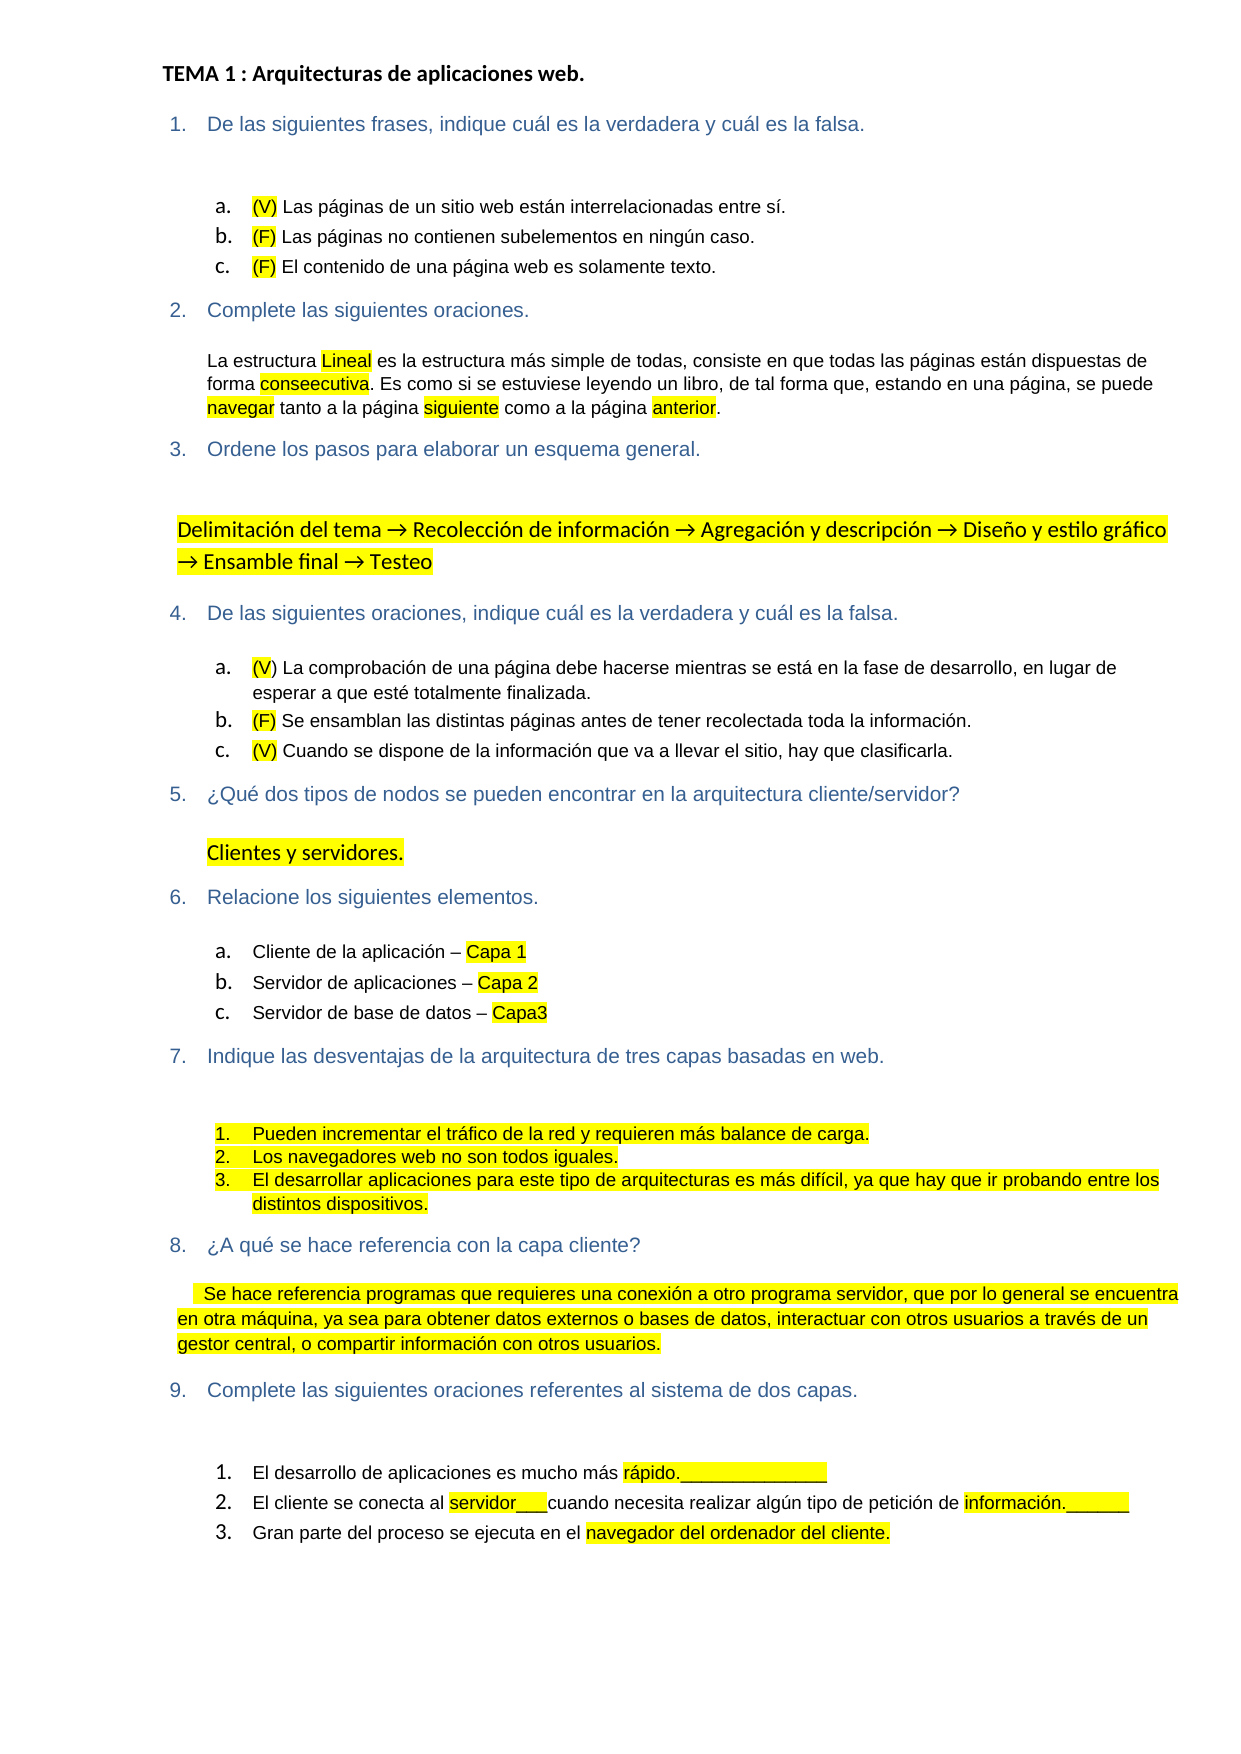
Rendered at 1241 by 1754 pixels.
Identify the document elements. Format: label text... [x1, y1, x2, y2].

subtitle Complete las siguientes oraciones referentes al sistema de dos capas. [169, 1378, 1181, 1402]
text Se hace referencia programas que requieres una conexión a otro programa servidor, que por lo general se encuentra en otra máquina, ya sea para obtener datos externos o bases de datos, interactuar con otros usuarios a través de un gestor central, o compartir información con otros usuarios. [177, 1258, 1181, 1354]
list Gran parte del proceso se ejecuta en el navegador del ordenador del cliente. [215, 1517, 1181, 1546]
list Clientes y servidores. [207, 808, 1181, 866]
subtitle De las siguientes frases, indique cuál es la verdadera y cuál es la falsa. [169, 112, 1181, 136]
list El desarrollar aplicaciones para este tipo de arquitecturas es más difícil, ya que hay que ir probando entre los distintos dispositivos. [215, 1169, 1181, 1214]
list Cliente de la aplicación – Capa 1 [215, 937, 1181, 965]
list Servidor de aplicaciones – Capa 2 [215, 967, 1181, 995]
list (F) Se ensamblan las distintas páginas antes de tener recolectada toda la información. [215, 705, 1181, 733]
list (V) Cuando se dispone de la información que va a llevar el sitio, hay que clasificarla. [215, 735, 1181, 763]
list (V) Las páginas de un sitio web están interrelacionadas entre sí. [215, 191, 1181, 219]
subtitle De las siguientes oraciones, indique cuál es la verdadera y cuál es la falsa. [169, 600, 1181, 650]
text TEMA 1 : Arquitecturas de aplicaciones web. [162, 59, 1181, 87]
subtitle Indique las desventajas de la arquitectura de tres capas basadas en web. [169, 1044, 1181, 1068]
list (F) Las páginas no contienen subelementos en ningún caso. [215, 221, 1181, 249]
subtitle ¿Qué dos tipos de nodos se pueden encontrar en la arquitectura cliente/servidor? [169, 782, 1181, 806]
list (F) El contenido de una página web es solamente texto. [215, 251, 1181, 279]
subtitle Complete las siguientes oraciones. [169, 298, 1181, 348]
list Los navegadores web no son todos iguales. [215, 1146, 1181, 1168]
list El desarrollo de aplicaciones es mucho más rápido.______________ [215, 1457, 1181, 1485]
subtitle ¿A qué se hace referencia con la capa cliente? [169, 1232, 1181, 1256]
list (V) La comprobación de una página debe hacerse mientras se está en la fase de desarrollo, en lugar de esperar a que esté totalmente finalizada. [215, 652, 1181, 703]
list Servidor de base de datos – Capa3 [215, 997, 1181, 1025]
subtitle Relacione los siguientes elementos. [169, 885, 1181, 935]
subtitle Ordene los pasos para elaborar un esquema general. [169, 436, 1181, 460]
text Delimitación del tema → Recolección de información → Agregación y descripción → Diseño y estilo gráfico → Ensamble final → Testeo [177, 515, 1181, 575]
list La estructura Lineal es la estructura más simple de todas, consiste en que todas las páginas están dispuestas de forma conseecutiva. Es como si se estuviese leyendo un libro, de tal forma que, estando en una página, se puede navegar tanto a la página siguiente como a la página anterior. [207, 350, 1181, 418]
list Pueden incrementar el tráfico de la red y requieren más balance de carga. [215, 1123, 1181, 1144]
list El cliente se conecta al servidor___cuando necesita realizar algún tipo de petición de información.______ [215, 1487, 1181, 1515]
